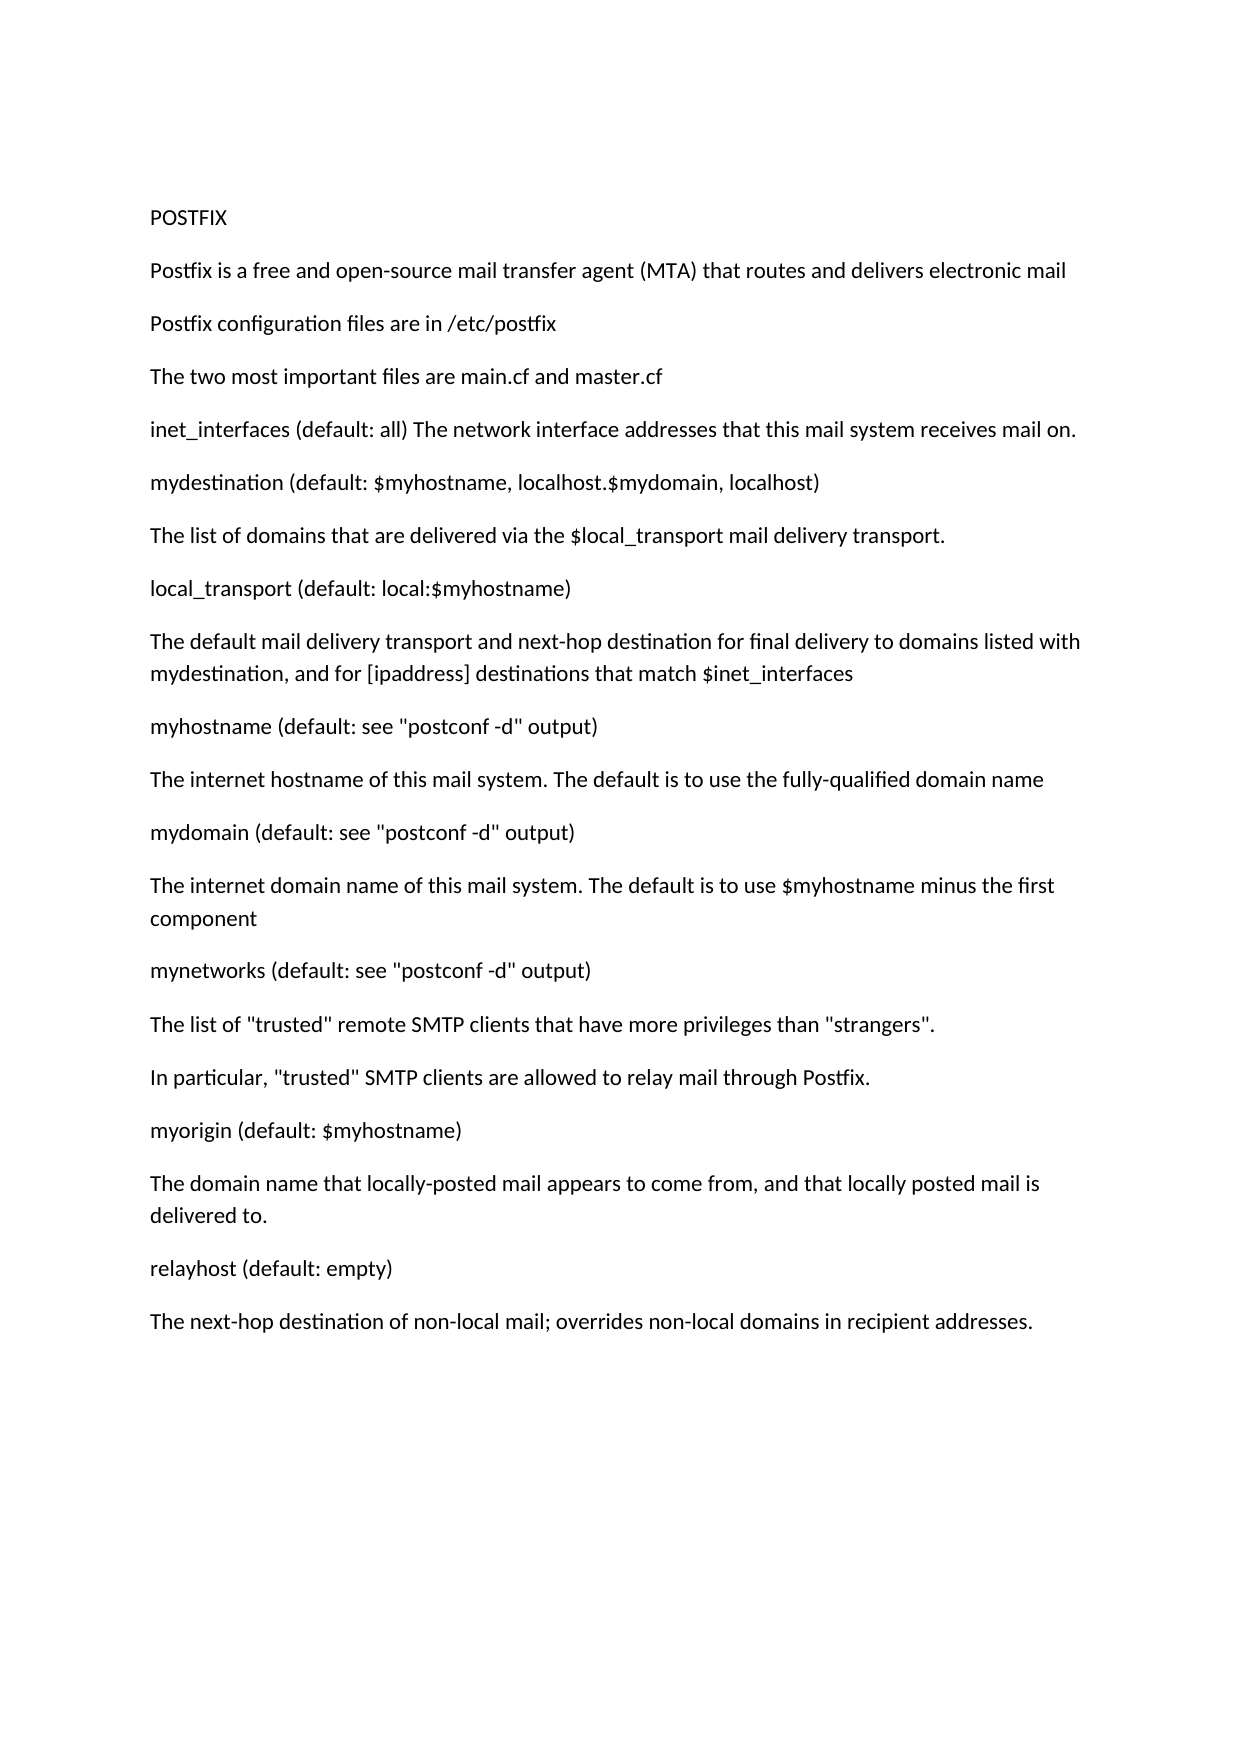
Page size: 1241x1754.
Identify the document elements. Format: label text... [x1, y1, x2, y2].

text inet_interfaces (default: all) The network interface addresses that this mail system receives mail on. [150, 415, 1090, 443]
text The next-hop destination of non-local mail; overrides non-local domains in recipient addresses. [150, 1307, 1090, 1335]
text local_transport (default: local:$myhostname) [150, 574, 1090, 602]
text mydestination (default: $myhostname, localhost.$mydomain, localhost) [150, 468, 1090, 496]
text In particular, "trusted" SMTP clients are allowed to relay mail through Postfix. [150, 1063, 1090, 1091]
text POSTFIX [150, 203, 1090, 231]
text myorigin (default: $myhostname) [150, 1116, 1090, 1144]
text The two most important files are main.cf and master.cf [150, 362, 1090, 390]
text The domain name that locally-posted mail appears to come from, and that locally posted mail is delivered to. [150, 1169, 1090, 1229]
text Postfix configuration files are in /etc/postfix [150, 309, 1090, 337]
text The internet hostname of this mail system. The default is to use the fully-qualified domain name [150, 765, 1090, 793]
text The list of "trusted" remote SMTP clients that have more privileges than "strangers". [150, 1010, 1090, 1038]
text mynetworks (default: see "postconf -d" output) [150, 957, 1090, 985]
text myhostname (default: see "postconf -d" output) [150, 712, 1090, 740]
text The list of domains that are delivered via the $local_transport mail delivery transport. [150, 521, 1090, 549]
text The internet domain name of this mail system. The default is to use $myhostname minus the first component [150, 871, 1090, 932]
text Postfix is a free and open-source mail transfer agent (MTA) that routes and delivers electronic mail [150, 256, 1090, 284]
text mydomain (default: see "postconf -d" output) [150, 818, 1090, 846]
text relayhost (default: empty) [150, 1254, 1090, 1282]
text The default mail delivery transport and next-hop destination for final delivery to domains listed with mydestination, and for [ipaddress] destinations that match $inet_interfaces [150, 627, 1090, 687]
